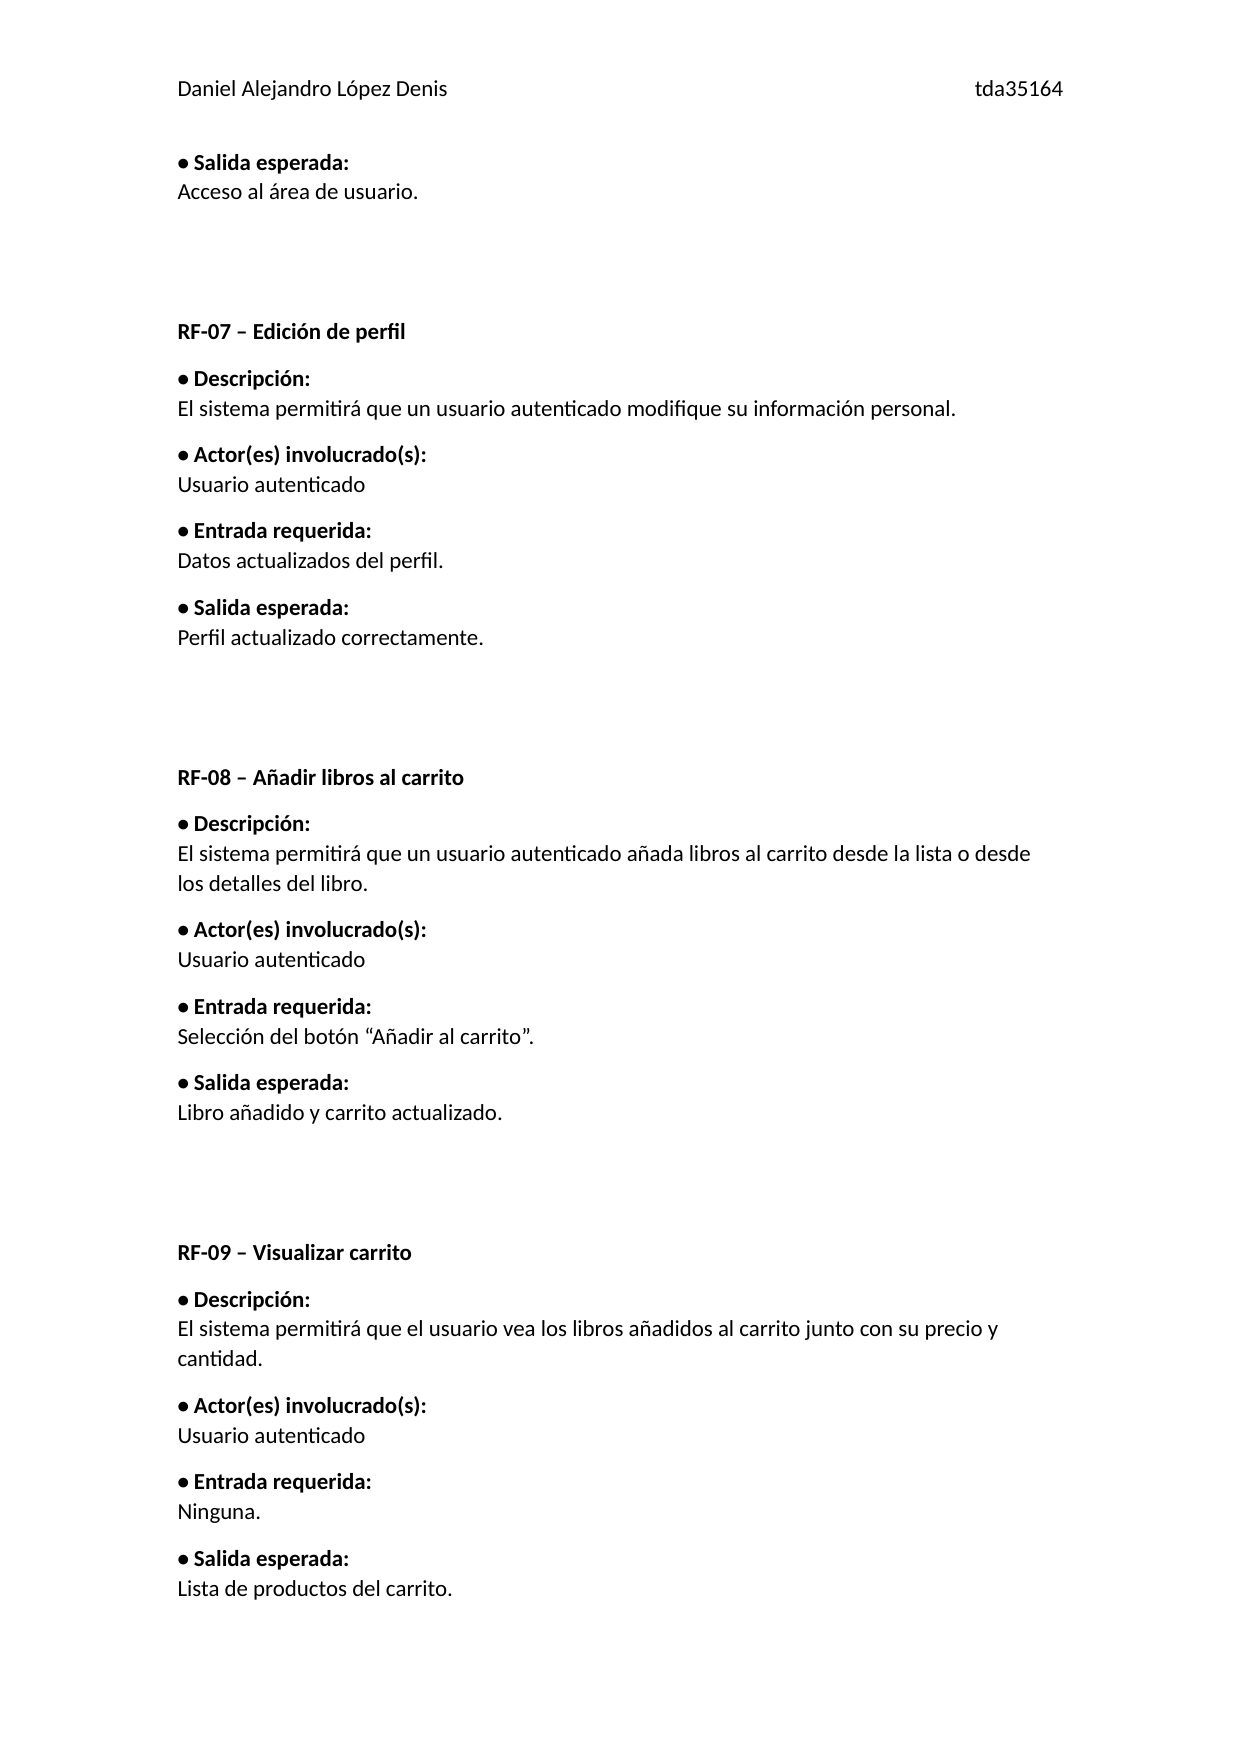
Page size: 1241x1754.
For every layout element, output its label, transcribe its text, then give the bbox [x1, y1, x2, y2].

text • Actor(es) involucrado(s): Usuario autenticado [177, 440, 1063, 498]
text • Descripción: El sistema permitirá que un usuario autenticado añada libros al carrito desde la lista o desde los detalles del libro. [177, 809, 1063, 897]
text • Entrada requerida: Datos actualizados del perfil. [177, 517, 1063, 574]
text • Entrada requerida: Selección del botón “Añadir al carrito”. [177, 992, 1063, 1050]
text • Salida esperada: Perfil actualizado correctamente. [177, 593, 1063, 651]
text RF-08 – Añadir libros al carrito [177, 763, 1063, 791]
text • Salida esperada: Lista de productos del carrito. [177, 1544, 1063, 1602]
text • Salida esperada: Libro añadido y carrito actualizado. [177, 1068, 1063, 1126]
text RF-09 – Visualizar carrito [177, 1238, 1063, 1266]
text • Salida esperada: Acceso al área de usuario. [177, 148, 1063, 206]
text RF-07 – Edición de perfil [177, 317, 1063, 345]
text • Entrada requerida: Ninguna. [177, 1467, 1063, 1525]
text • Actor(es) involucrado(s): Usuario autenticado [177, 1391, 1063, 1449]
text • Descripción: El sistema permitirá que el usuario vea los libros añadidos al carrito junto con su precio y cantidad. [177, 1285, 1063, 1372]
text • Actor(es) involucrado(s): Usuario autenticado [177, 916, 1063, 973]
text • Descripción: El sistema permitirá que un usuario autenticado modifique su información personal. [177, 364, 1063, 422]
